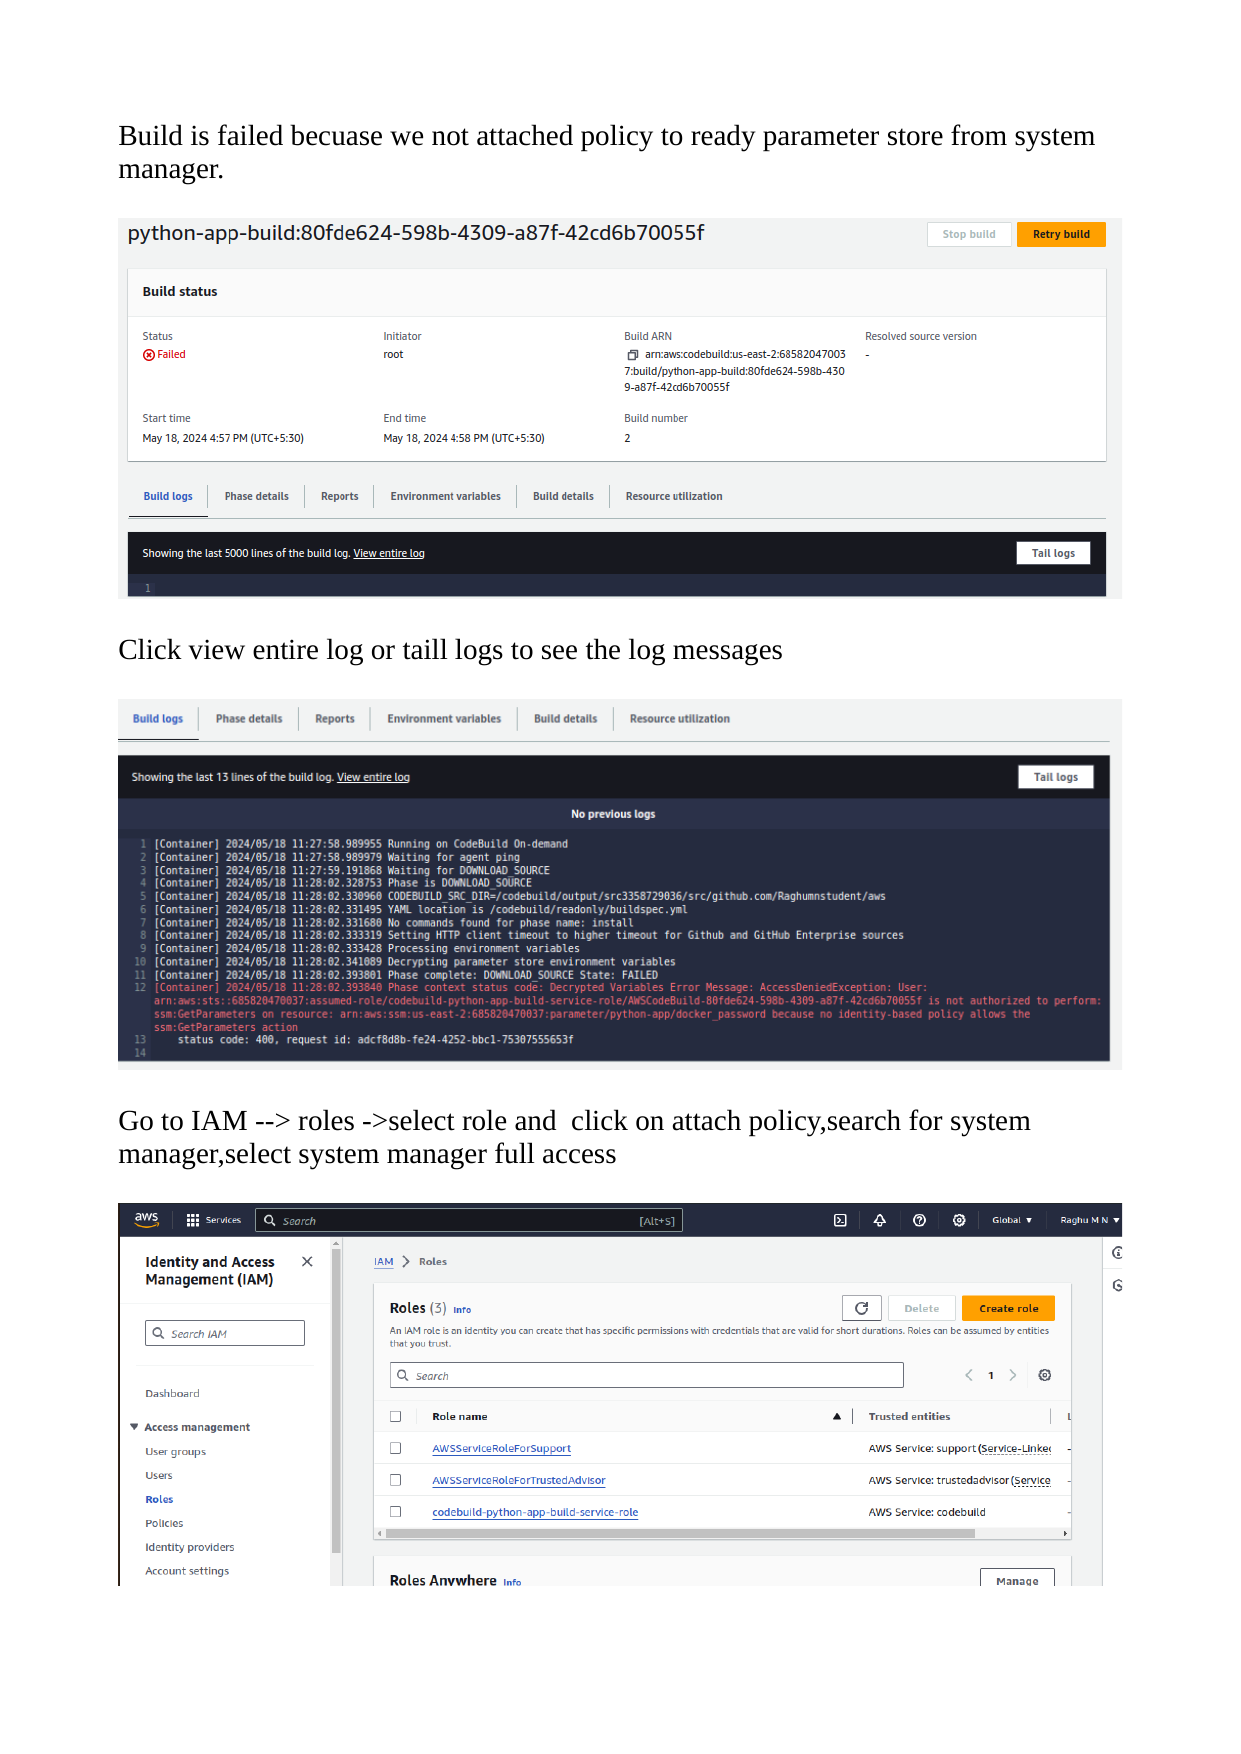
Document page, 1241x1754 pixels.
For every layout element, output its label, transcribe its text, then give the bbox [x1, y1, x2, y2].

text Go to IAM --> roles ->select role and click on attach policy,search for system manager,select system manager full access [118, 1103, 1122, 1170]
text Click view entire log or taill logs to see the log messages [118, 632, 1122, 666]
picture [118, 218, 1123, 599]
picture [118, 699, 1123, 1070]
picture [118, 1203, 1123, 1586]
text Build is failed becuase we not attached policy to ready parameter store from system manager. [118, 118, 1122, 185]
